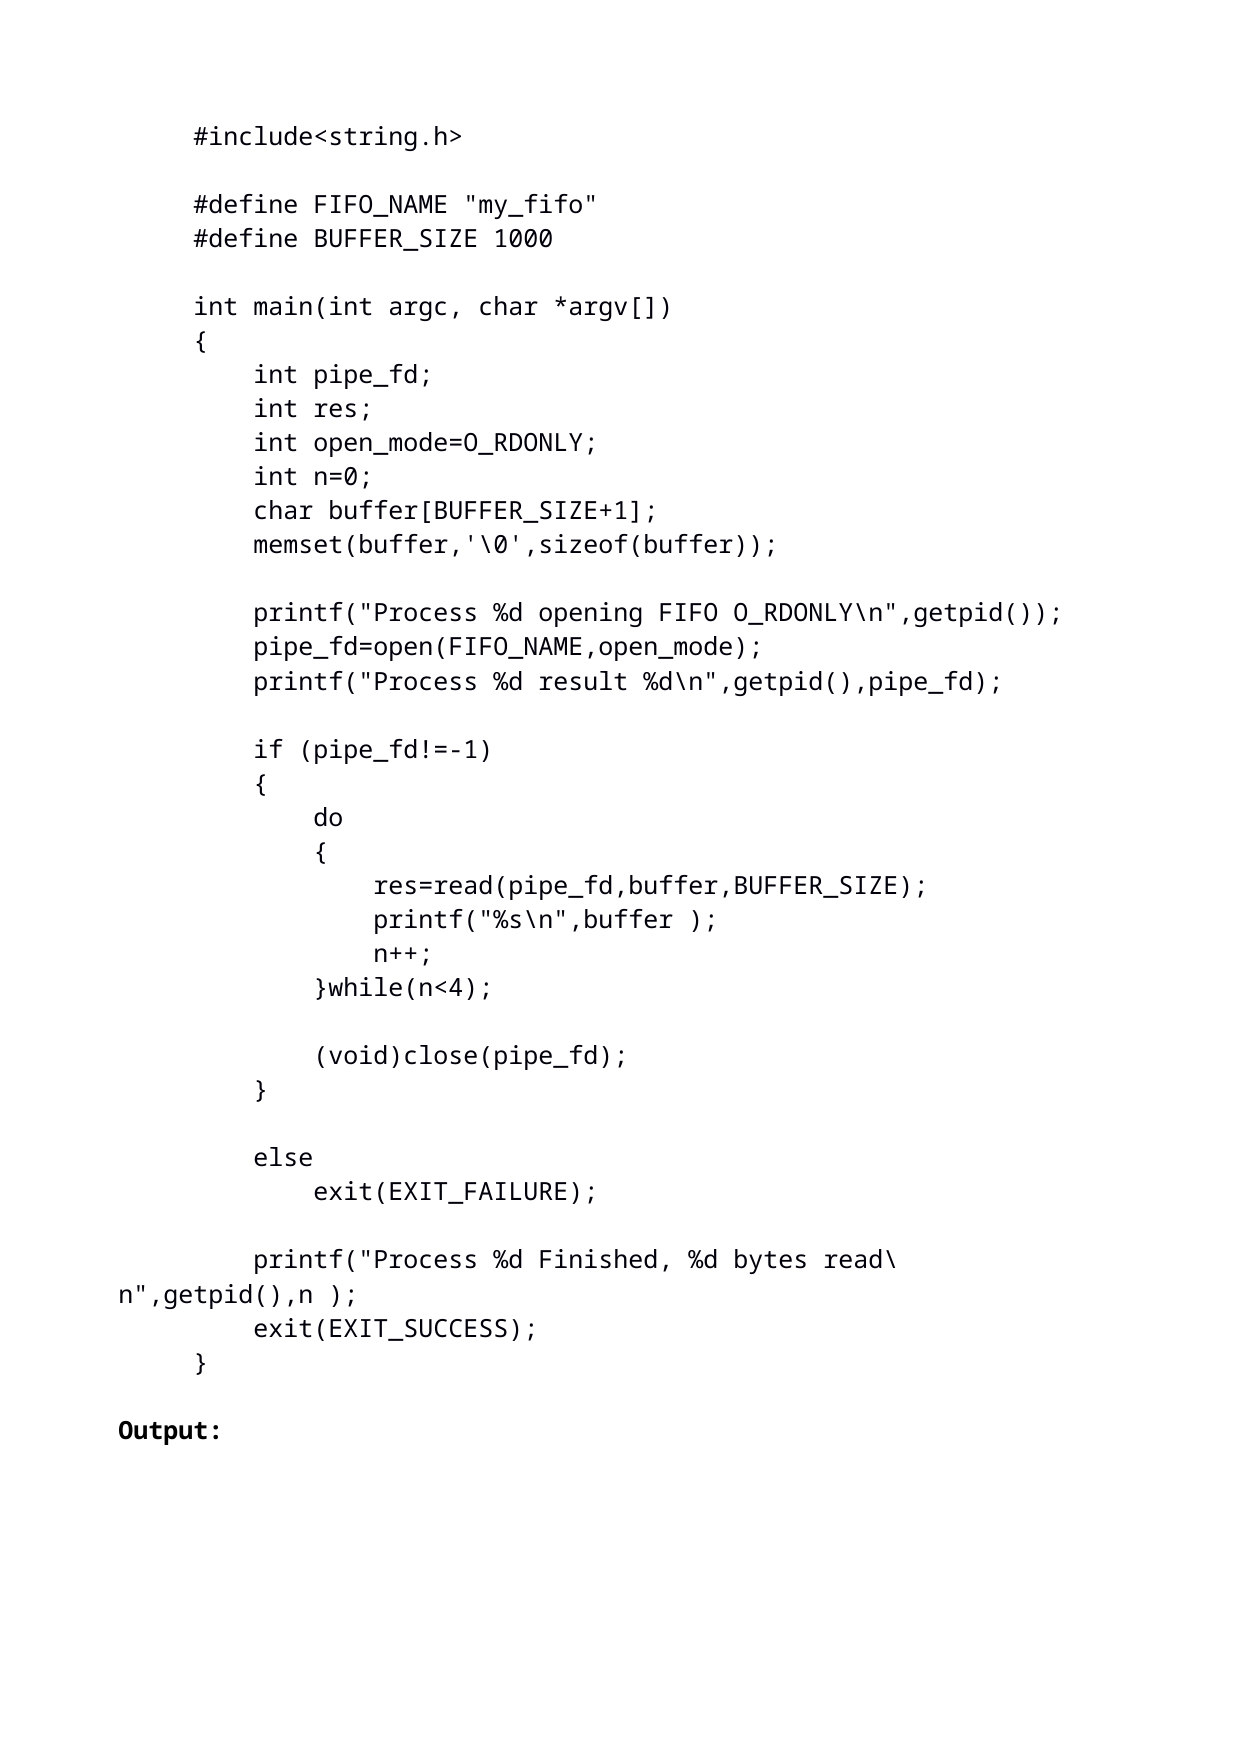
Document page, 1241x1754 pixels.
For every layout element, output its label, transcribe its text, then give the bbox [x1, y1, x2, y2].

text pipe_fd=open(FIFO_NAME,open_mode); [118, 629, 1122, 663]
text int main(int argc, char *argv[]) [118, 288, 1122, 322]
text int n=0; [118, 459, 1122, 493]
text { [118, 833, 1122, 867]
text }while(n<4); [118, 970, 1122, 1004]
text printf("Process %d opening FIFO O_RDONLY\n",getpid()); [118, 595, 1122, 629]
text Output: [118, 1412, 1122, 1447]
text #include<string.h> [118, 118, 1122, 152]
text int open_mode=O_RDONLY; [118, 425, 1122, 459]
text { [118, 322, 1122, 357]
text n++; [118, 936, 1122, 970]
text if (pipe_fd!=-1) [118, 731, 1122, 765]
text printf("Process %d result %d\n",getpid(),pipe_fd); [118, 663, 1122, 697]
text char buffer[BUFFER_SIZE+1]; [118, 493, 1122, 527]
text else [118, 1140, 1122, 1174]
text do [118, 799, 1122, 833]
text printf("Process %d Finished, %d bytes read\n",getpid(),n ); [118, 1242, 1122, 1310]
text (void)close(pipe_fd); [118, 1038, 1122, 1072]
text int pipe_fd; [118, 357, 1122, 391]
text { [118, 765, 1122, 799]
text exit(EXIT_SUCCESS); [118, 1310, 1122, 1344]
text #define BUFFER_SIZE 1000 [118, 220, 1122, 254]
text res=read(pipe_fd,buffer,BUFFER_SIZE); [118, 867, 1122, 902]
text } [118, 1072, 1122, 1106]
text memset(buffer,'\0',sizeof(buffer)); [118, 527, 1122, 561]
text } [118, 1344, 1122, 1378]
text int res; [118, 391, 1122, 425]
text exit(EXIT_FAILURE); [118, 1174, 1122, 1208]
text printf("%s\n",buffer ); [118, 902, 1122, 936]
text #define FIFO_NAME "my_fifo" [118, 186, 1122, 220]
